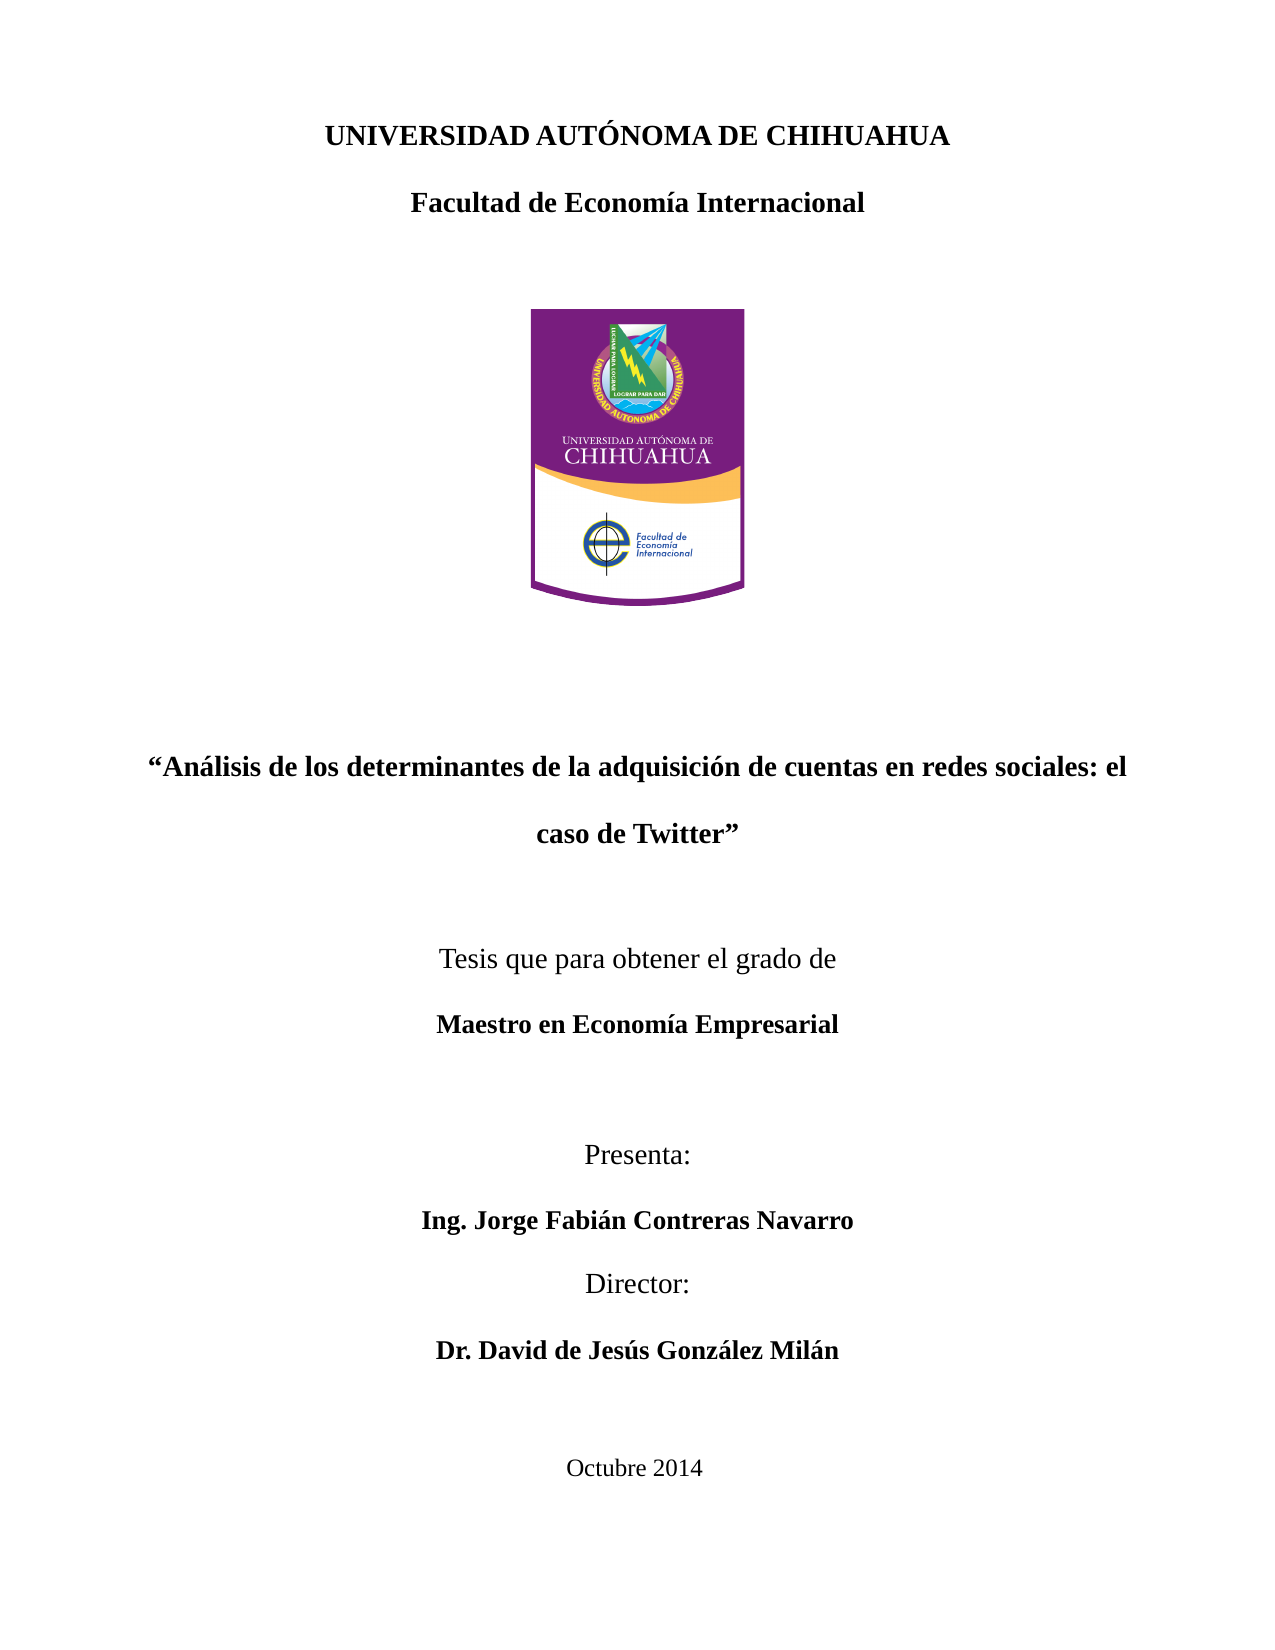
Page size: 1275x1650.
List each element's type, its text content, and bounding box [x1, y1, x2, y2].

text Octubre 2014 [118, 1453, 1157, 1482]
text Facultad de Economía Internacional [118, 185, 1157, 219]
text Ing. Jorge Fabián Contreras Navarro [118, 1204, 1157, 1236]
text Director: [118, 1267, 1157, 1300]
text UNIVERSIDAD AUTÓNOMA DE CHIHUAHUA [118, 118, 1157, 152]
picture [530, 309, 745, 606]
text “Análisis de los determinantes de la adquisición de cuentas en redes sociales: el caso de Twitter” [118, 749, 1157, 850]
text Presenta: [118, 1137, 1157, 1171]
text Maestro en Economía Empresarial [118, 1008, 1157, 1039]
text Tesis que para obtener el grado de [118, 941, 1157, 974]
text Dr. David de Jesús González Milán [118, 1334, 1157, 1365]
